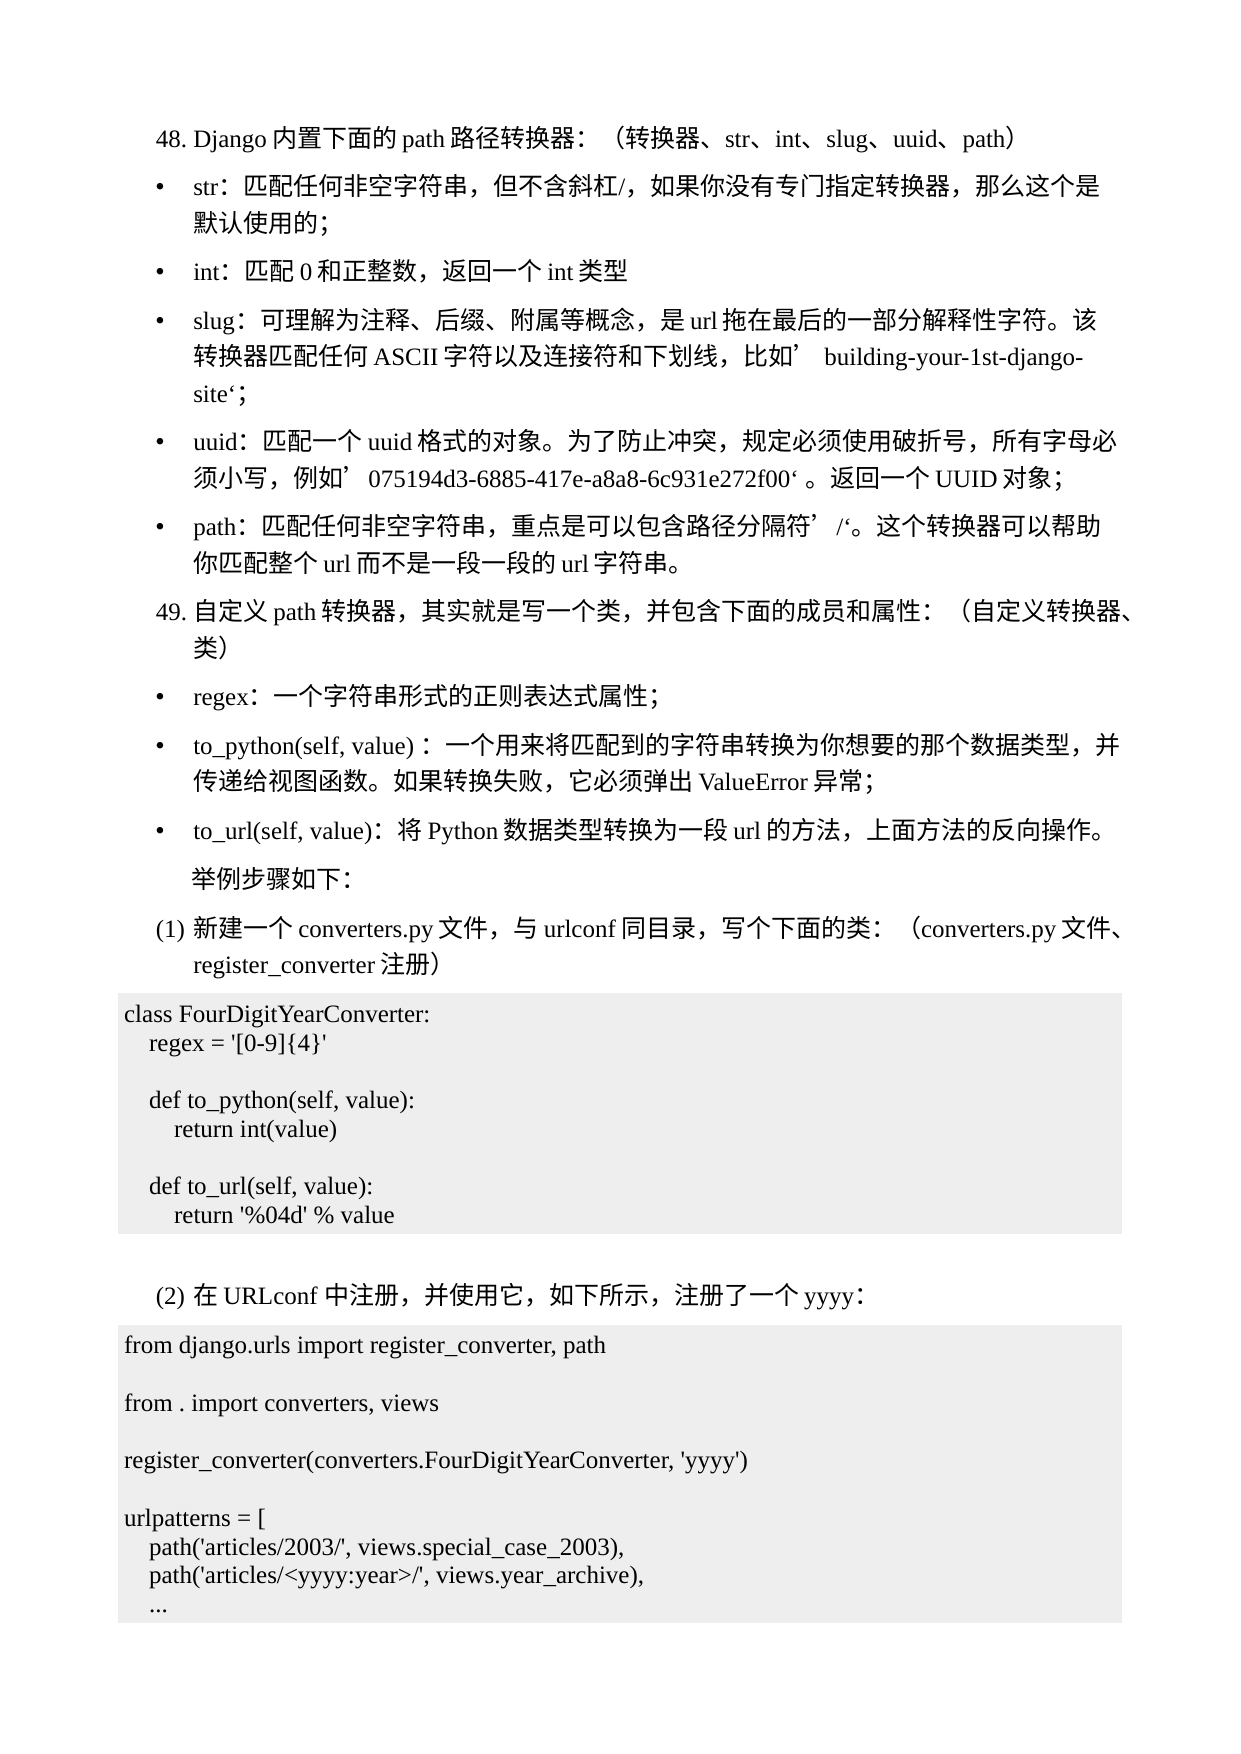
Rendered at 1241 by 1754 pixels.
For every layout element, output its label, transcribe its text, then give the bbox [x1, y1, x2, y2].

text 举例步骤如下： [118, 859, 1122, 896]
table_header from django.urls import register_converter, path from . import converters, views register_converter(converters.FourDigitYearConverter, 'yyyy') urlpatterns = [ path('articles/2003/', views.special_case_2003), path('articles/<yyyy:year>/', views.year_archive), ... [118, 1325, 1122, 1623]
list regex：一个字符串形式的正则表达式属性； [156, 677, 1122, 713]
list 自定义path转换器，其实就是写一个类，并包含下面的成员和属性：（自定义转换器、类） [156, 592, 1122, 664]
list int：匹配0和正整数，返回一个int类型 [156, 252, 1122, 288]
list 在URLconf 中注册，并使用它，如下所示，注册了一个yyyy： [156, 1276, 1122, 1312]
list 新建一个converters.py文件，与urlconf同目录，写个下面的类：（converters.py文件、register_converter注册） [156, 908, 1122, 981]
list uuid：匹配一个uuid格式的对象。为了防止冲突，规定必须使用破折号，所有字母必须小写，例如’075194d3-6885-417e-a8a8-6c931e272f00‘ 。返回一个UUID对象； [156, 422, 1122, 494]
list str：匹配任何非空字符串，但不含斜杠/，如果你没有专门指定转换器，那么这个是默认使用的； [156, 167, 1122, 239]
table_header class FourDigitYearConverter: regex = '[0-9]{4}' def to_python(self, value): return int(value) def to_url(self, value): return '%04d' % value [118, 993, 1122, 1234]
list to_python(self, value) ：一个用来将匹配到的字符串转换为你想要的那个数据类型，并传递给视图函数。如果转换失败，它必须弹出ValueError异常； [156, 726, 1122, 798]
list path：匹配任何非空字符串，重点是可以包含路径分隔符’/‘。这个转换器可以帮助你匹配整个url而不是一段一段的url字符串。 [156, 507, 1122, 579]
list slug：可理解为注释、后缀、附属等概念，是url拖在最后的一部分解释性字符。该转换器匹配任何ASCII字符以及连接符和下划线，比如’ building-your-1st-django-site‘； [156, 301, 1122, 409]
list to_url(self, value)：将Python数据类型转换为一段url的方法，上面方法的反向操作。 [156, 811, 1122, 847]
list Django内置下面的path路径转换器：（转换器、str、int、slug、uuid、path） [156, 118, 1122, 154]
